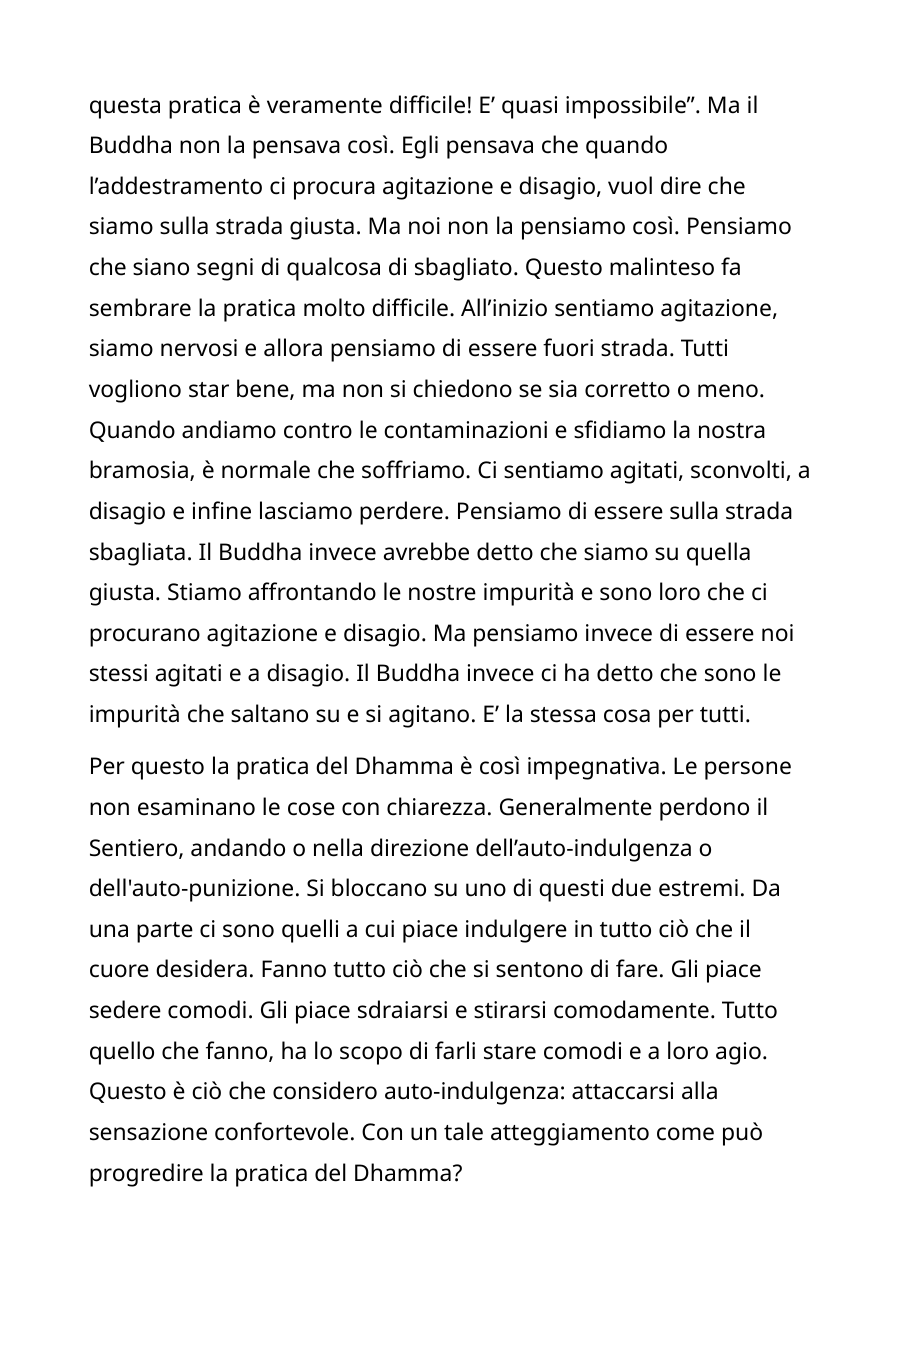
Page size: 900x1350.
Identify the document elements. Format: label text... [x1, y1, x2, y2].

text questa pratica è veramente difficile! E’ quasi impossibile”. Ma il Buddha non la pensava così. Egli pensava che quando l’addestramento ci procura agitazione e disagio, vuol dire che siamo sulla strada giusta. Ma noi non la pensiamo così. Pensiamo che siano segni di qualcosa di sbagliato. Questo malinteso fa sembrare la pratica molto difficile. All’inizio sentiamo agitazione, siamo nervosi e allora pensiamo di essere fuori strada. Tutti vogliono star bene, ma non si chiedono se sia corretto o meno. Quando andiamo contro le contaminazioni e sfidiamo la nostra bramosia, è normale che soffriamo. Ci sentiamo agitati, sconvolti, a disagio e infine lasciamo perdere. Pensiamo di essere sulla strada sbagliata. Il Buddha invece avrebbe detto che siamo su quella giusta. Stiamo affrontando le nostre impurità e sono loro che ci procurano agitazione e disagio. Ma pensiamo invece di essere noi stessi agitati e a disagio. Il Buddha invece ci ha detto che sono le impurità che saltano su e si agitano. E’ la stessa cosa per tutti. [88, 88, 811, 729]
text Per questo la pratica del Dhamma è così impegnativa. Le persone non esaminano le cose con chiarezza. Generalmente perdono il Sentiero, andando o nella direzione dell’auto-indulgenza o dell'auto-punizione. Si bloccano su uno di questi due estremi. Da una parte ci sono quelli a cui piace indulgere in tutto ciò che il cuore desidera. Fanno tutto ciò che si sentono di fare. Gli piace sedere comodi. Gli piace sdraiarsi e stirarsi comodamente. Tutto quello che fanno, ha lo scopo di farli stare comodi e a loro agio. Questo è ciò che considero auto-indulgenza: attaccarsi alla sensazione confortevole. Con un tale atteggiamento come può progredire la pratica del Dhamma? [88, 750, 811, 1188]
